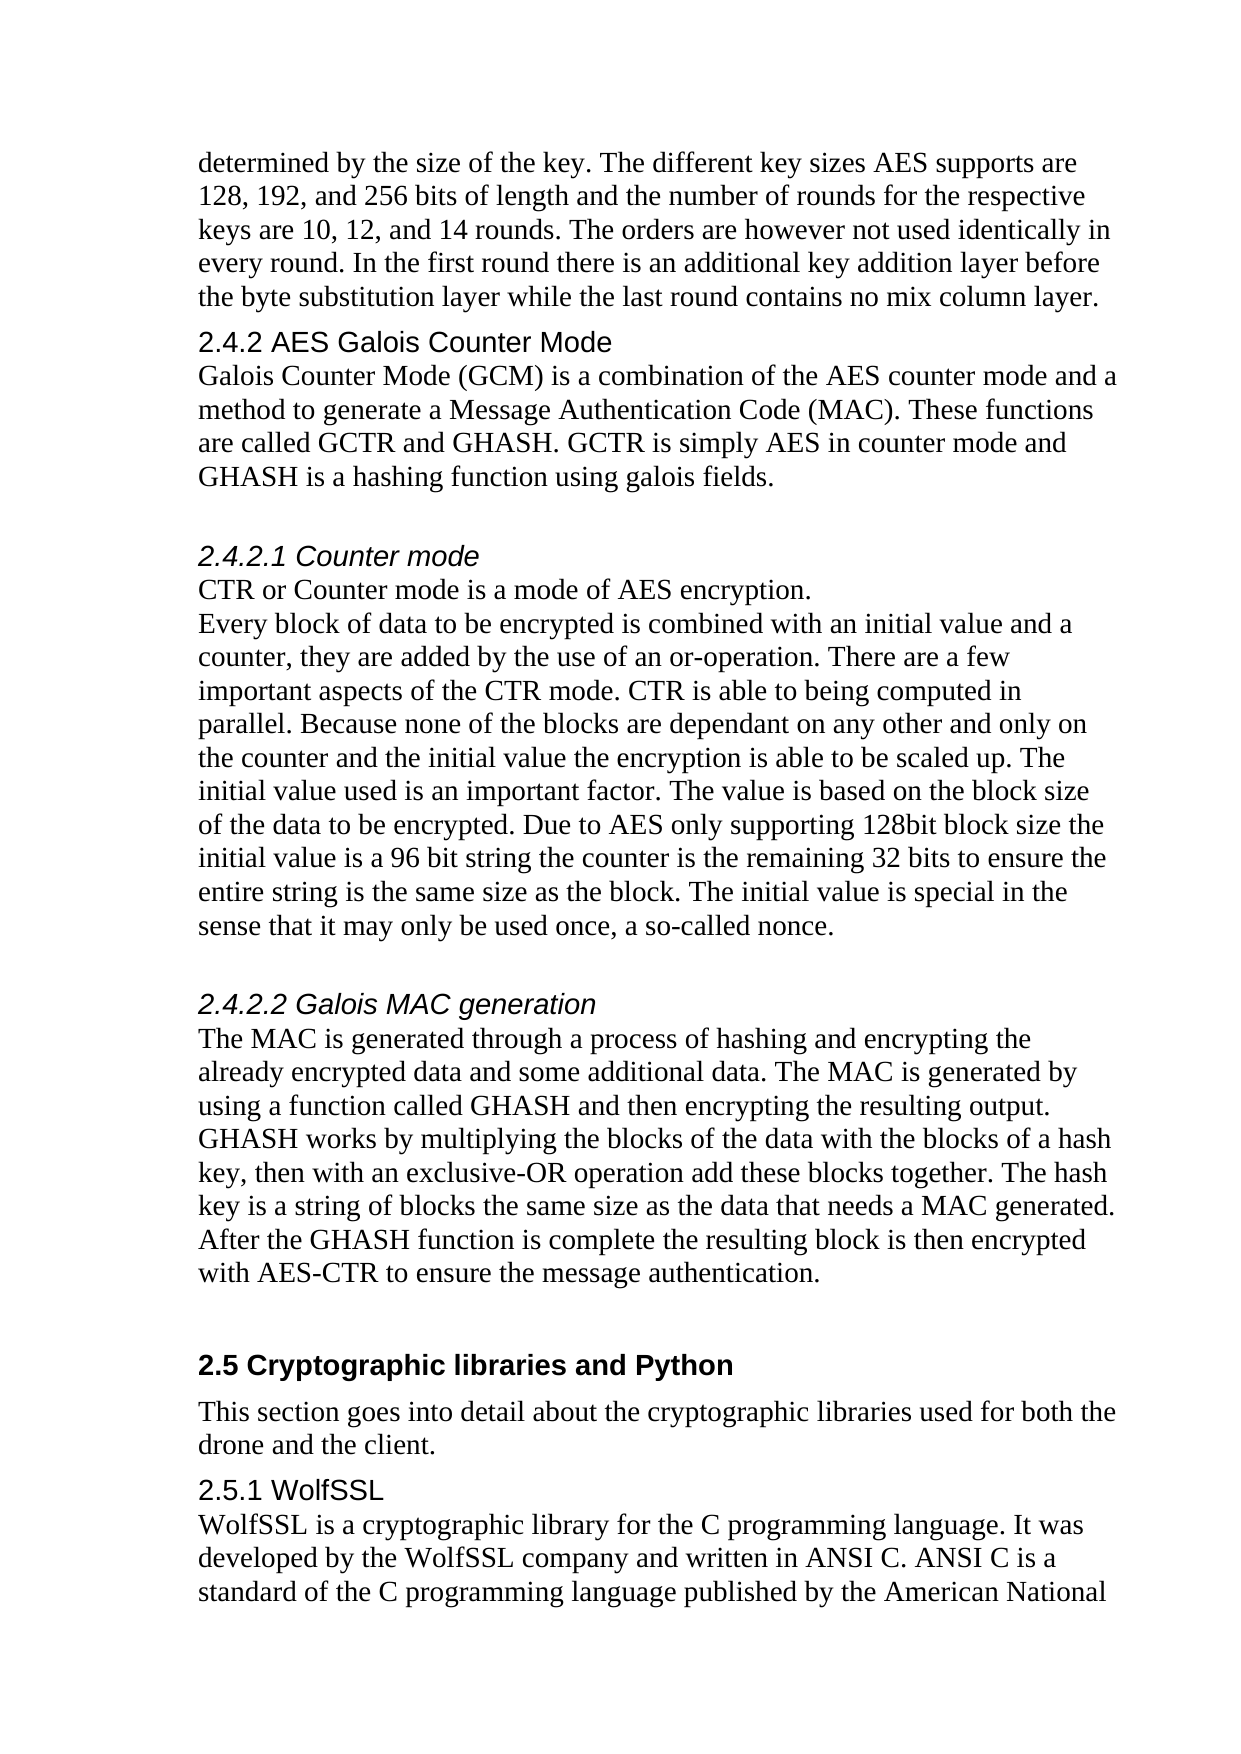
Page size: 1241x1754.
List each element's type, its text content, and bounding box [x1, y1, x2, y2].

subtitle AES Galois Counter Mode [198, 325, 1119, 358]
text Galois Counter Mode (GCM) is a combination of the AES counter mode and a method to generate a Message Authentication Code (MAC). These functions are called GCTR and GHASH. GCTR is simply AES in counter mode and GHASH is a hashing function using galois fields. [198, 358, 1119, 493]
text Every block of data to be encrypted is combined with an initial value and a counter, they are added by the use of an or-operation. There are a few important aspects of the CTR mode. CTR is able to being computed in parallel. Because none of the blocks are dependant on any other and only on the counter and the initial value the encryption is able to be scaled up. The initial value used is an important factor. The value is based on the block size of the data to be encrypted. Due to AES only supporting 128bit block size the initial value is a 96 bit string the counter is the remaining 32 bits to ensure the entire string is the same size as the block. The initial value is special in the sense that it may only be used once, a so-called nonce. [198, 606, 1119, 941]
text CTR or Counter mode is a mode of AES encryption. [198, 572, 1119, 606]
subtitle WolfSSL [198, 1473, 1119, 1507]
text The MAC is generated through a process of hashing and encrypting the already encrypted data and some additional data. The MAC is generated by using a function called GHASH and then encrypting the resulting output. GHASH works by multiplying the blocks of the data with the blocks of a hash key, then with an exclusive-OR operation add these blocks together. The hash key is a string of blocks the same size as the data that needs a MAC generated. After the GHASH function is complete the resulting block is then encrypted with AES-CTR to ensure the message authentication. [198, 1021, 1119, 1289]
subtitle Counter mode [198, 539, 1119, 572]
text determined by the size of the key. The different key sizes AES supports are 128, 192, and 256 bits of length and the number of rounds for the respective keys are 10, 12, and 14 rounds. The orders are however not used identically in every round. In the first round there is an additional key addition layer before the byte substitution layer while the last round contains no mix column layer. [198, 145, 1119, 312]
subtitle Cryptographic libraries and Python [198, 1348, 1119, 1381]
subtitle Galois MAC generation [198, 987, 1119, 1021]
text WolfSSL is a cryptographic library for the C programming language. It was developed by the WolfSSL company and written in ANSI C. ANSI C is a standard of the C programming language published by the American National [198, 1507, 1119, 1607]
text This section goes into detail about the cryptographic libraries used for both the drone and the client. [198, 1394, 1119, 1461]
